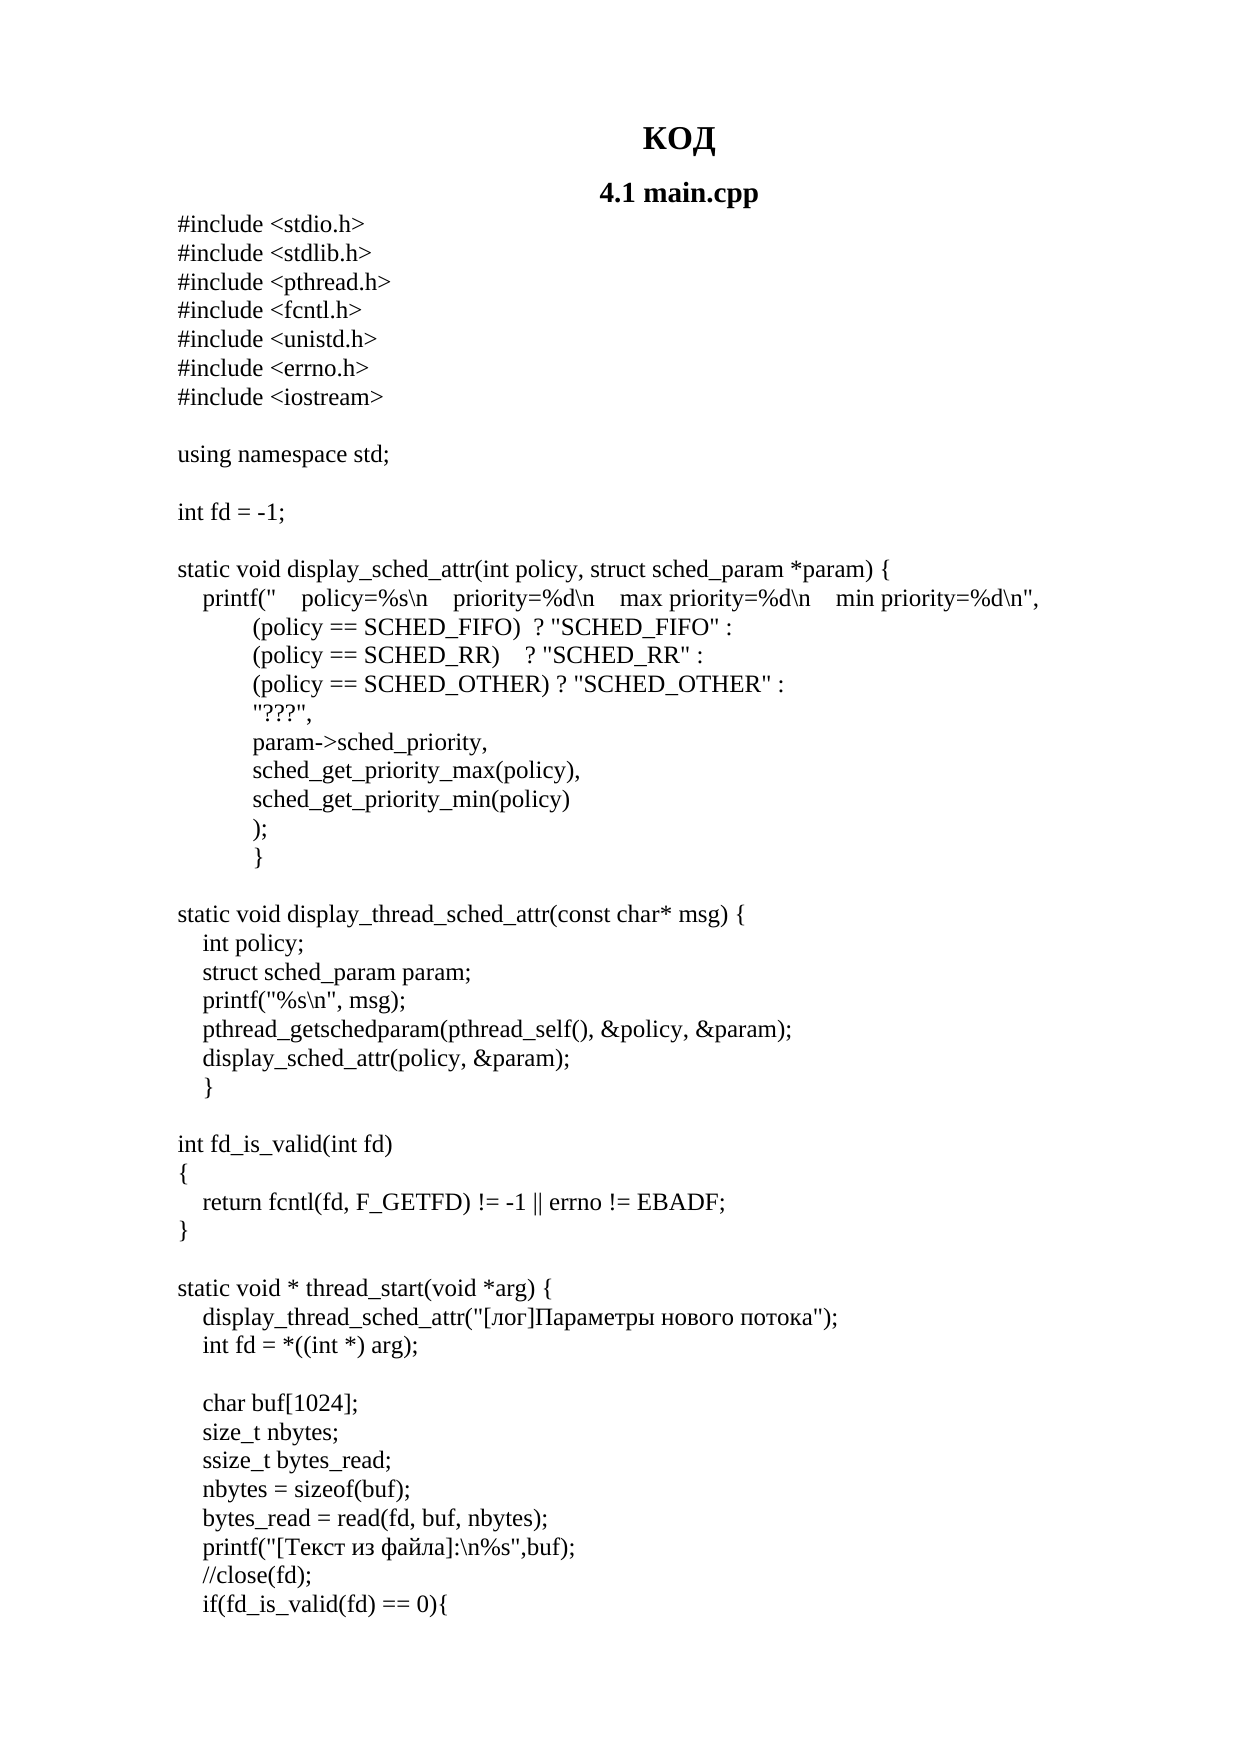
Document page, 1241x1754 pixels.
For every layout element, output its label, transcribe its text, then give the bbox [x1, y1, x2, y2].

text using namespace std; [177, 439, 1181, 468]
text return fcntl(fd, F_GETFD) != -1 || errno != EBADF; [177, 1187, 1181, 1215]
text "???", [177, 698, 1181, 727]
text { [177, 1158, 1181, 1187]
text ssize_t bytes_read; [177, 1445, 1181, 1474]
text } [177, 1215, 1181, 1244]
text #include <fcntl.h> [177, 295, 1181, 324]
text static void display_thread_sched_attr(const char* msg) { [177, 899, 1181, 928]
text pthread_getschedparam(pthread_self(), &policy, &param); [177, 1014, 1181, 1043]
text #include <stdlib.h> [177, 238, 1181, 267]
text (policy == SCHED_OTHER) ? "SCHED_OTHER" : [177, 669, 1181, 698]
text printf("[Текст из файла]:\n%s",buf); [177, 1532, 1181, 1560]
text if(fd_is_valid(fd) == 0){ [177, 1589, 1181, 1618]
text printf(" policy=%s\n priority=%d\n max priority=%d\n min priority=%d\n", [177, 583, 1181, 612]
text } [177, 1072, 1181, 1100]
text int policy; [177, 928, 1181, 957]
text bytes_read = read(fd, buf, nbytes); [177, 1503, 1181, 1532]
text (policy == SCHED_FIFO) ? "SCHED_FIFO" : [177, 612, 1181, 640]
text #include <stdio.h> [177, 209, 1181, 238]
text int fd_is_valid(int fd) [177, 1129, 1181, 1158]
text int fd = -1; [177, 497, 1181, 525]
text #include <iostream> [177, 382, 1181, 410]
text sched_get_priority_min(policy) [177, 784, 1181, 813]
text int fd = *((int *) arg); [177, 1330, 1181, 1359]
text size_t nbytes; [177, 1417, 1181, 1445]
subtitle КОД [177, 118, 1181, 156]
text static void display_sched_attr(int policy, struct sched_param *param) { [177, 554, 1181, 583]
text static void * thread_start(void *arg) { [177, 1273, 1181, 1302]
text } [177, 842, 1181, 870]
text char buf[1024]; [177, 1388, 1181, 1417]
text display_sched_attr(policy, &param); [177, 1043, 1181, 1072]
text struct sched_param param; [177, 957, 1181, 985]
text param->sched_priority, [177, 727, 1181, 755]
text printf("%s\n", msg); [177, 985, 1181, 1014]
subtitle 4.1 main.cpp [177, 176, 1181, 209]
text sched_get_priority_max(policy), [177, 755, 1181, 784]
text (policy == SCHED_RR) ? "SCHED_RR" : [177, 640, 1181, 669]
text #include <errno.h> [177, 353, 1181, 382]
text ); [177, 813, 1181, 842]
text //close(fd); [177, 1560, 1181, 1589]
text display_thread_sched_attr("[лог]Параметры нового потока"); [177, 1302, 1181, 1330]
text #include <pthread.h> [177, 267, 1181, 295]
text nbytes = sizeof(buf); [177, 1474, 1181, 1503]
text #include <unistd.h> [177, 324, 1181, 353]
